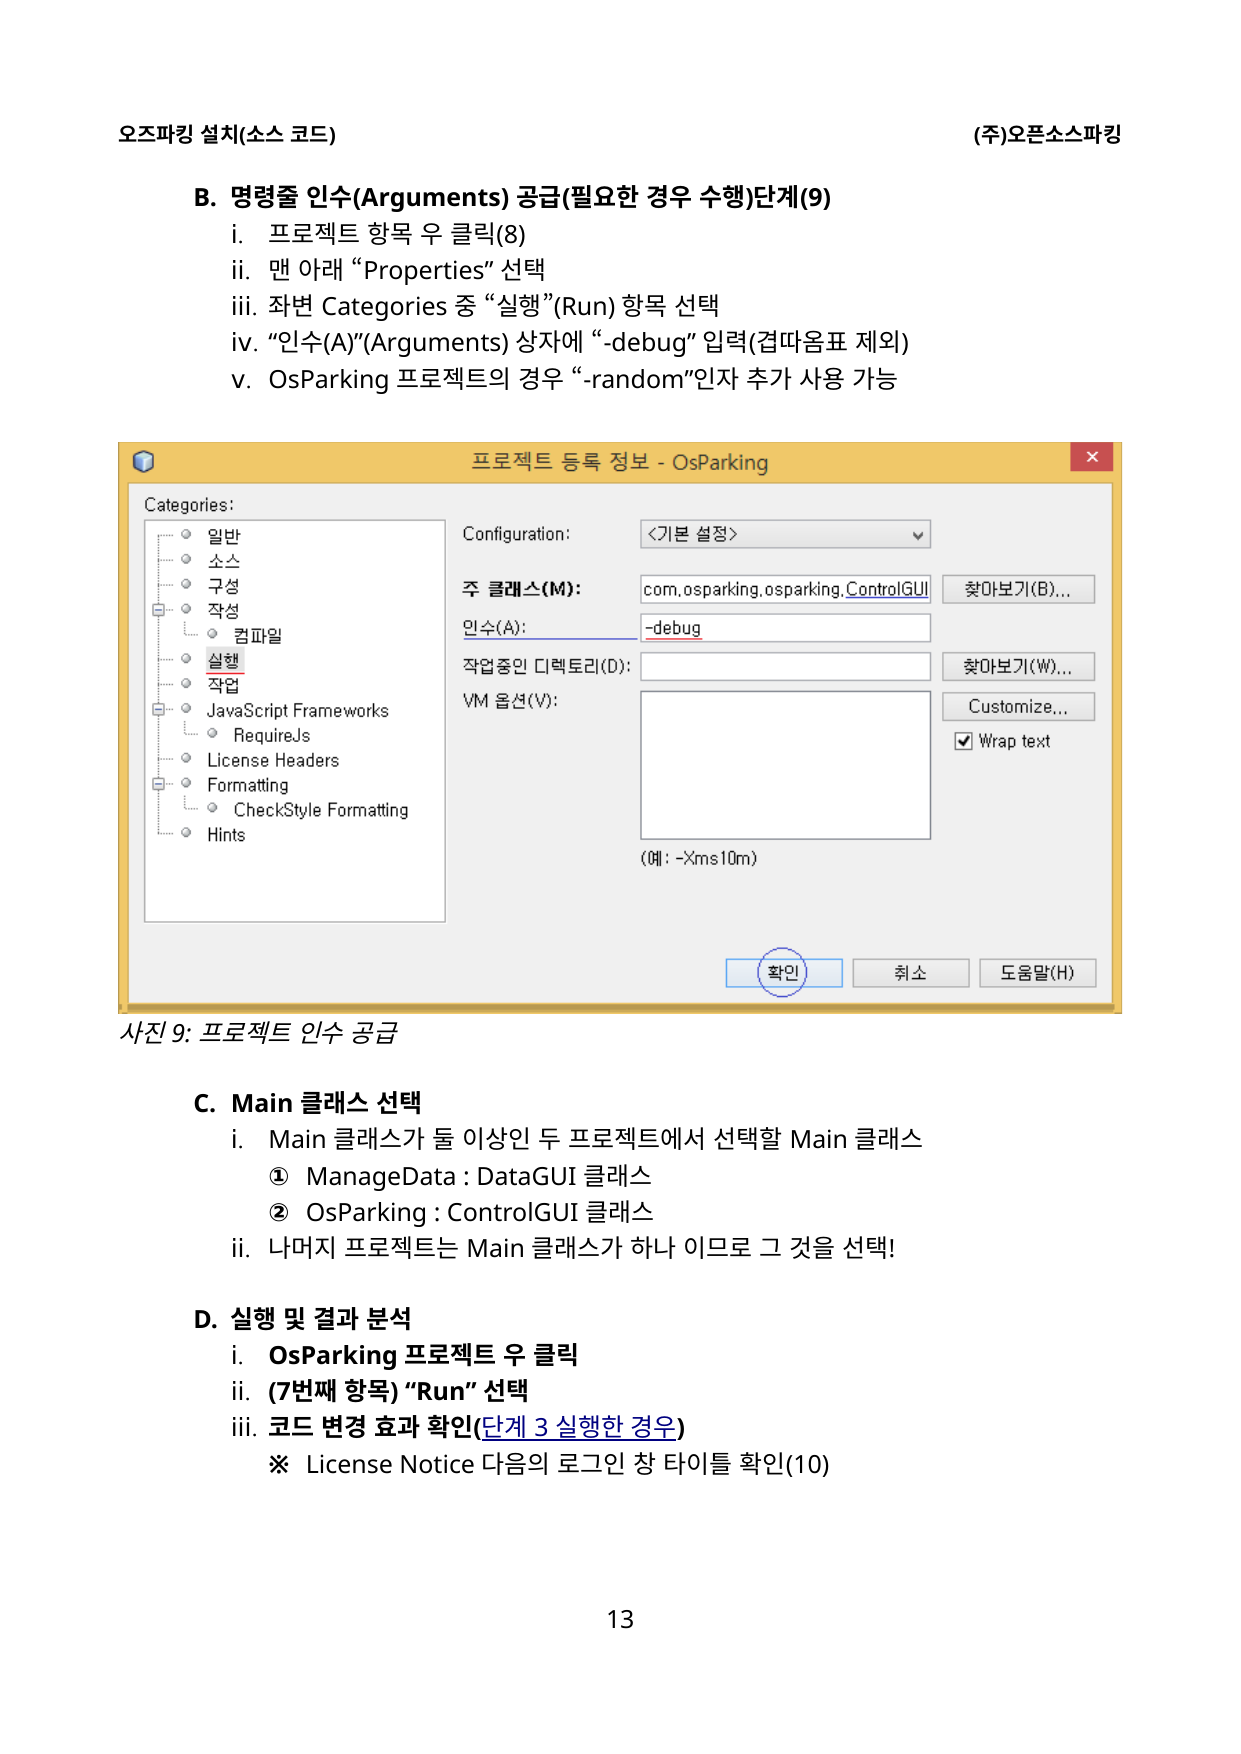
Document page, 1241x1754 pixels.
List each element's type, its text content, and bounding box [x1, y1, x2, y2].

list License Notice 다음의 로그인 창 타이틀 확인(사진 10) [268, 1444, 1122, 1480]
picture [118, 442, 1123, 1014]
list 실행 및 결과 분석 [193, 1299, 1122, 1335]
list ManageData : DataGUI 클래스 [268, 1156, 1122, 1192]
list (7번째 항목) “Run” 선택 [231, 1372, 1122, 1408]
list “인수(A)”(Arguments) 상자에 “-debug” 입력(겹따옴표 제외) [231, 323, 1122, 359]
list Main 클래스 선택 [193, 1084, 1122, 1120]
list Main 클래스가 둘 이상인 두 프로젝트에서 선택할 Main 클래스 [231, 1120, 1122, 1156]
list OsParking 프로젝트의 경우 “-random”인자 추가 사용 가능 [231, 359, 1122, 395]
list 맨 아래 “Properties” 선택 [231, 250, 1122, 287]
list 좌변 Categories 중 “실행”(Run) 항목 선택 [231, 287, 1122, 323]
list 명령줄 인수(Arguments) 공급(필요한 경우 수행)단계(사진 9) [193, 178, 1122, 214]
list 프로젝트 항목 우 클릭(사진 8) [231, 214, 1122, 250]
list OsParking : ControlGUI 클래스 [268, 1192, 1122, 1229]
list 코드 변경 효과 확인(단계 3 실행한 경우) [231, 1408, 1122, 1444]
list 나머지 프로젝트는 Main 클래스가 하나 이므로 그 것을 선택! [231, 1229, 1122, 1299]
text 사진 9: 프로젝트 인수 공급 [118, 1014, 1122, 1050]
list OsParking 프로젝트 우 클릭 [231, 1335, 1122, 1372]
